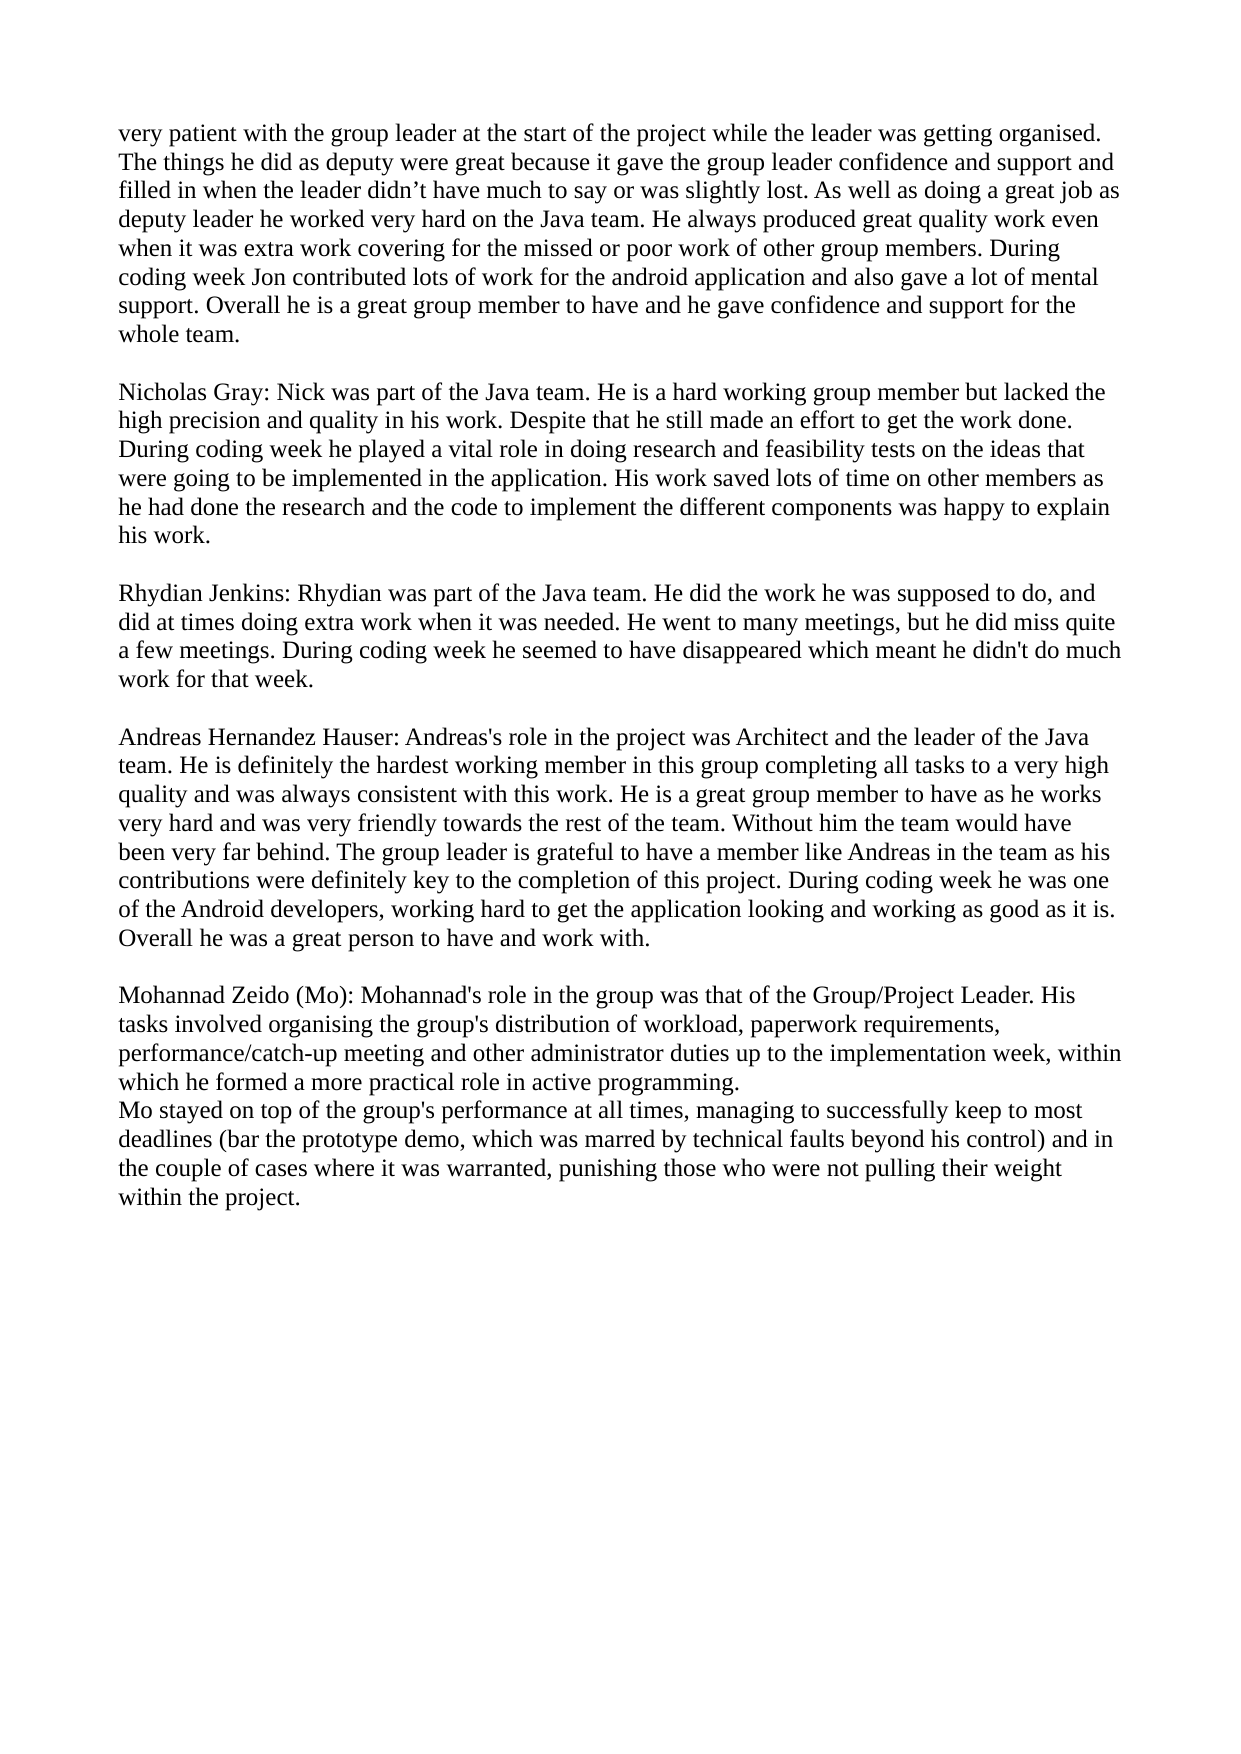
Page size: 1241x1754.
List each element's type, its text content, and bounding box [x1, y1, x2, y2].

text very patient with the group leader at the start of the project while the leader was getting organised. The things he did as deputy were great because it gave the group leader confidence and support and filled in when the leader didn’t have much to say or was slightly lost. As well as doing a great job as deputy leader he worked very hard on the Java team. He always produced great quality work even when it was extra work covering for the missed or poor work of other group members. During coding week Jon contributed lots of work for the android application and also gave a lot of mental support. Overall he is a great group member to have and he gave confidence and support for the whole team. [118, 118, 1122, 348]
text Mohannad Zeido (Mo): Mohannad's role in the group was that of the Group/Project Leader. His tasks involved organising the group's distribution of workload, paperwork requirements, performance/catch-up meeting and other administrator duties up to the implementation week, within which he formed a more practical role in active programming. Mo stayed on top of the group's performance at all times, managing to successfully keep to most deadlines (bar the prototype demo, which was marred by technical faults beyond his control) and in the couple of cases where it was warranted, punishing those who were not pulling their weight within the project. [118, 981, 1122, 1211]
text Rhydian Jenkins: Rhydian was part of the Java team. He did the work he was supposed to do, and did at times doing extra work when it was needed. He went to many meetings, but he did miss quite a few meetings. During coding week he seemed to have disappeared which meant he didn't do much work for that week. [118, 578, 1122, 693]
text Andreas Hernandez Hauser: Andreas's role in the project was Architect and the leader of the Java team. He is definitely the hardest working member in this group completing all tasks to a very high quality and was always consistent with this work. He is a great group member to have as he works very hard and was very friendly towards the rest of the team. Without him the team would have been very far behind. The group leader is grateful to have a member like Andreas in the team as his contributions were definitely key to the completion of this project. During coding week he was one of the Android developers, working hard to get the application looking and working as good as it is. Overall he was a great person to have and work with. [118, 722, 1122, 952]
text Nicholas Gray: Nick was part of the Java team. He is a hard working group member but lacked the high precision and quality in his work. Despite that he still made an effort to get the work done. During coding week he played a vital role in doing research and feasibility tests on the ideas that were going to be implemented in the application. His work saved lots of time on other members as he had done the research and the code to implement the different components was happy to explain his work. [118, 377, 1122, 549]
